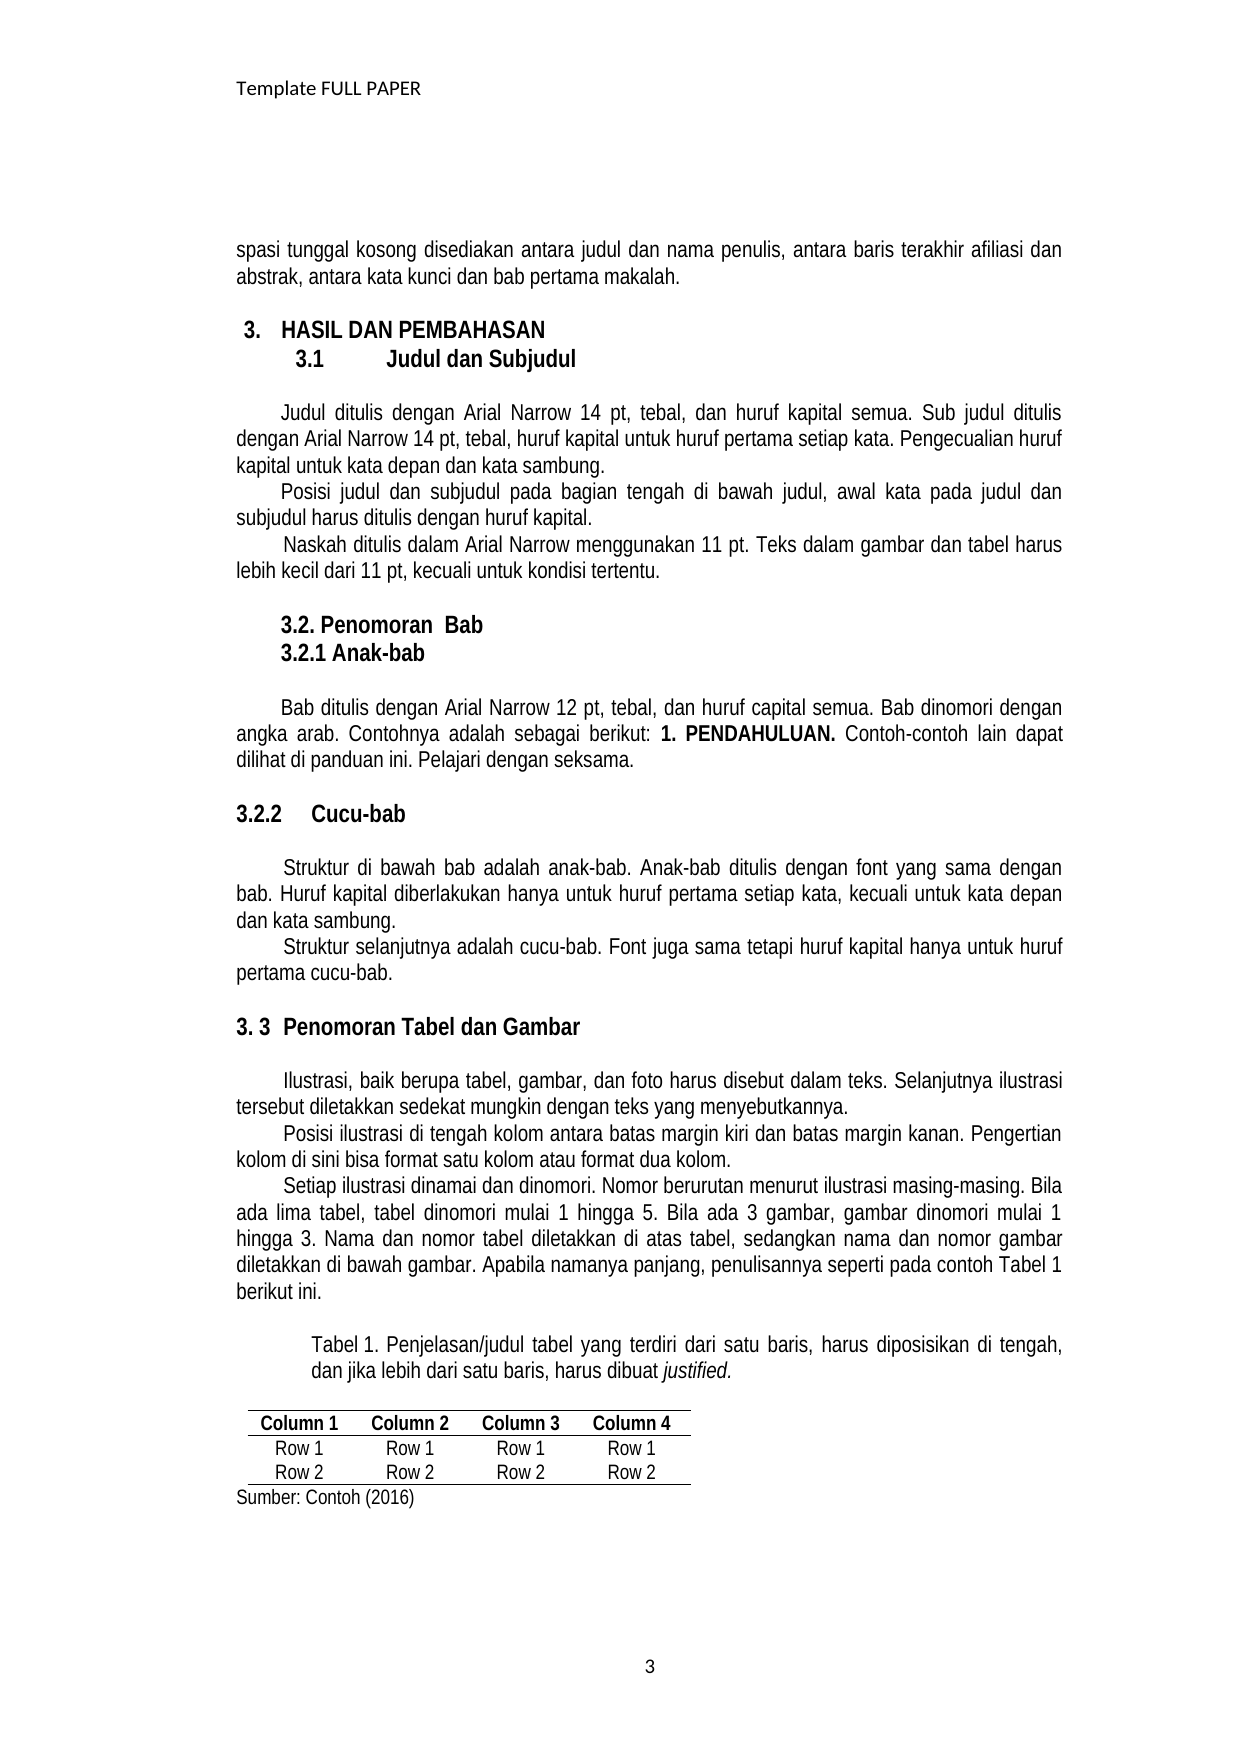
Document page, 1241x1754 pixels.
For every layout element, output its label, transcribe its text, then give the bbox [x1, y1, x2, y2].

subtitle Tabel 1. Penjelasan/judul tabel yang terdiri dari satu baris, harus diposisikan di tengah, dan jika lebih dari satu baris, harus dibuat justified. [311, 1331, 1063, 1383]
table_cell Row 1 [573, 1436, 691, 1459]
table_cell Row 2 [573, 1460, 691, 1483]
table_cell Row 1 [248, 1436, 351, 1459]
table_cell Row 2 [248, 1460, 351, 1483]
subtitle Posisi ilustrasi di tengah kolom antara batas margin kiri dan batas margin kanan. Pengertian kolom di sini bisa format satu kolom atau format dua kolom. [236, 1120, 1063, 1172]
subtitle Naskah ditulis dalam Arial Narrow menggunakan 11 pt. Teks dalam gambar dan tabel harus lebih kecil dari 11 pt, kecuali untuk kondisi tertentu. [236, 531, 1063, 583]
subtitle Setiap ilustrasi dinamai dan dinomori. Nomor berurutan menurut ilustrasi masing-masing. Bila ada lima tabel, tabel dinomori mulai 1 hingga 5. Bila ada 3 gambar, gambar dinomori mulai 1 hingga 3. Nama dan nomor tabel diletakkan di atas tabel, sedangkan nama dan nomor gambar diletakkan di bawah gambar. Apabila namanya panjang, penulisannya seperti pada contoh Tabel 1 berikut ini. [236, 1172, 1063, 1304]
subtitle Judul ditulis dengan Arial Narrow 14 pt, tebal, dan huruf kapital semua. Sub judul ditulis dengan Arial Narrow 14 pt, tebal, huruf kapital untuk huruf pertama setiap kata. Pengecualian huruf kapital untuk kata depan dan kata sambung. [236, 399, 1063, 478]
table_cell Row 1 [469, 1436, 572, 1459]
table_cell Row 2 [469, 1460, 572, 1483]
subtitle Posisi judul dan subjudul pada bagian tengah di bawah judul, awal kata pada judul dan subjudul harus ditulis dengan huruf kapital. [236, 478, 1063, 531]
subtitle 3.2.2 Cucu-bab [236, 799, 1063, 827]
subtitle Sumber: Contoh (2016) [236, 1484, 1063, 1508]
subtitle Struktur selanjutnya adalah cucu-bab. Font juga sama tetapi huruf kapital hanya untuk huruf pertama cucu-bab. [236, 933, 1063, 986]
subtitle 3.1 Judul dan Subjudul [295, 344, 1063, 373]
table_cell Row 2 [351, 1460, 469, 1483]
table_header Column 1 [248, 1411, 351, 1434]
subtitle HASIL DAN PEMBAHASAN [244, 315, 1063, 344]
subtitle 3.2. Penomoran Bab [281, 610, 1063, 638]
table_header Column 4 [573, 1411, 691, 1434]
subtitle Bab ditulis dengan Arial Narrow 12 pt, tebal, dan huruf capital semua. Bab dinomori dengan angka arab. Contohnya adalah sebagai berikut: 1. PENDAHULUAN. Contoh-contoh lain dapat dilihat di panduan ini. Pelajari dengan seksama. [236, 693, 1063, 772]
subtitle Struktur di bawah bab adalah anak-bab. Anak-bab ditulis dengan font yang sama dengan bab. Huruf kapital diberlakukan hanya untuk huruf pertama setiap kata, kecuali untuk kata depan dan kata sambung. [236, 854, 1063, 933]
subtitle 3.2.1 Anak-bab [281, 638, 1063, 667]
subtitle 3. 3 Penomoran Tabel dan Gambar [236, 1012, 1063, 1041]
table_header Column 2 [351, 1411, 469, 1434]
subtitle spasi tunggal kosong disediakan antara judul dan nama penulis, antara baris terakhir afiliasi dan abstrak, antara kata kunci dan bab pertama makalah. [236, 236, 1063, 289]
table_header Column 3 [469, 1411, 572, 1434]
table_cell Row 1 [351, 1436, 469, 1459]
subtitle Ilustrasi, baik berupa tabel, gambar, dan foto harus disebut dalam teks. Selanjutnya ilustrasi tersebut diletakkan sedekat mungkin dengan teks yang menyebutkannya. [236, 1067, 1063, 1120]
